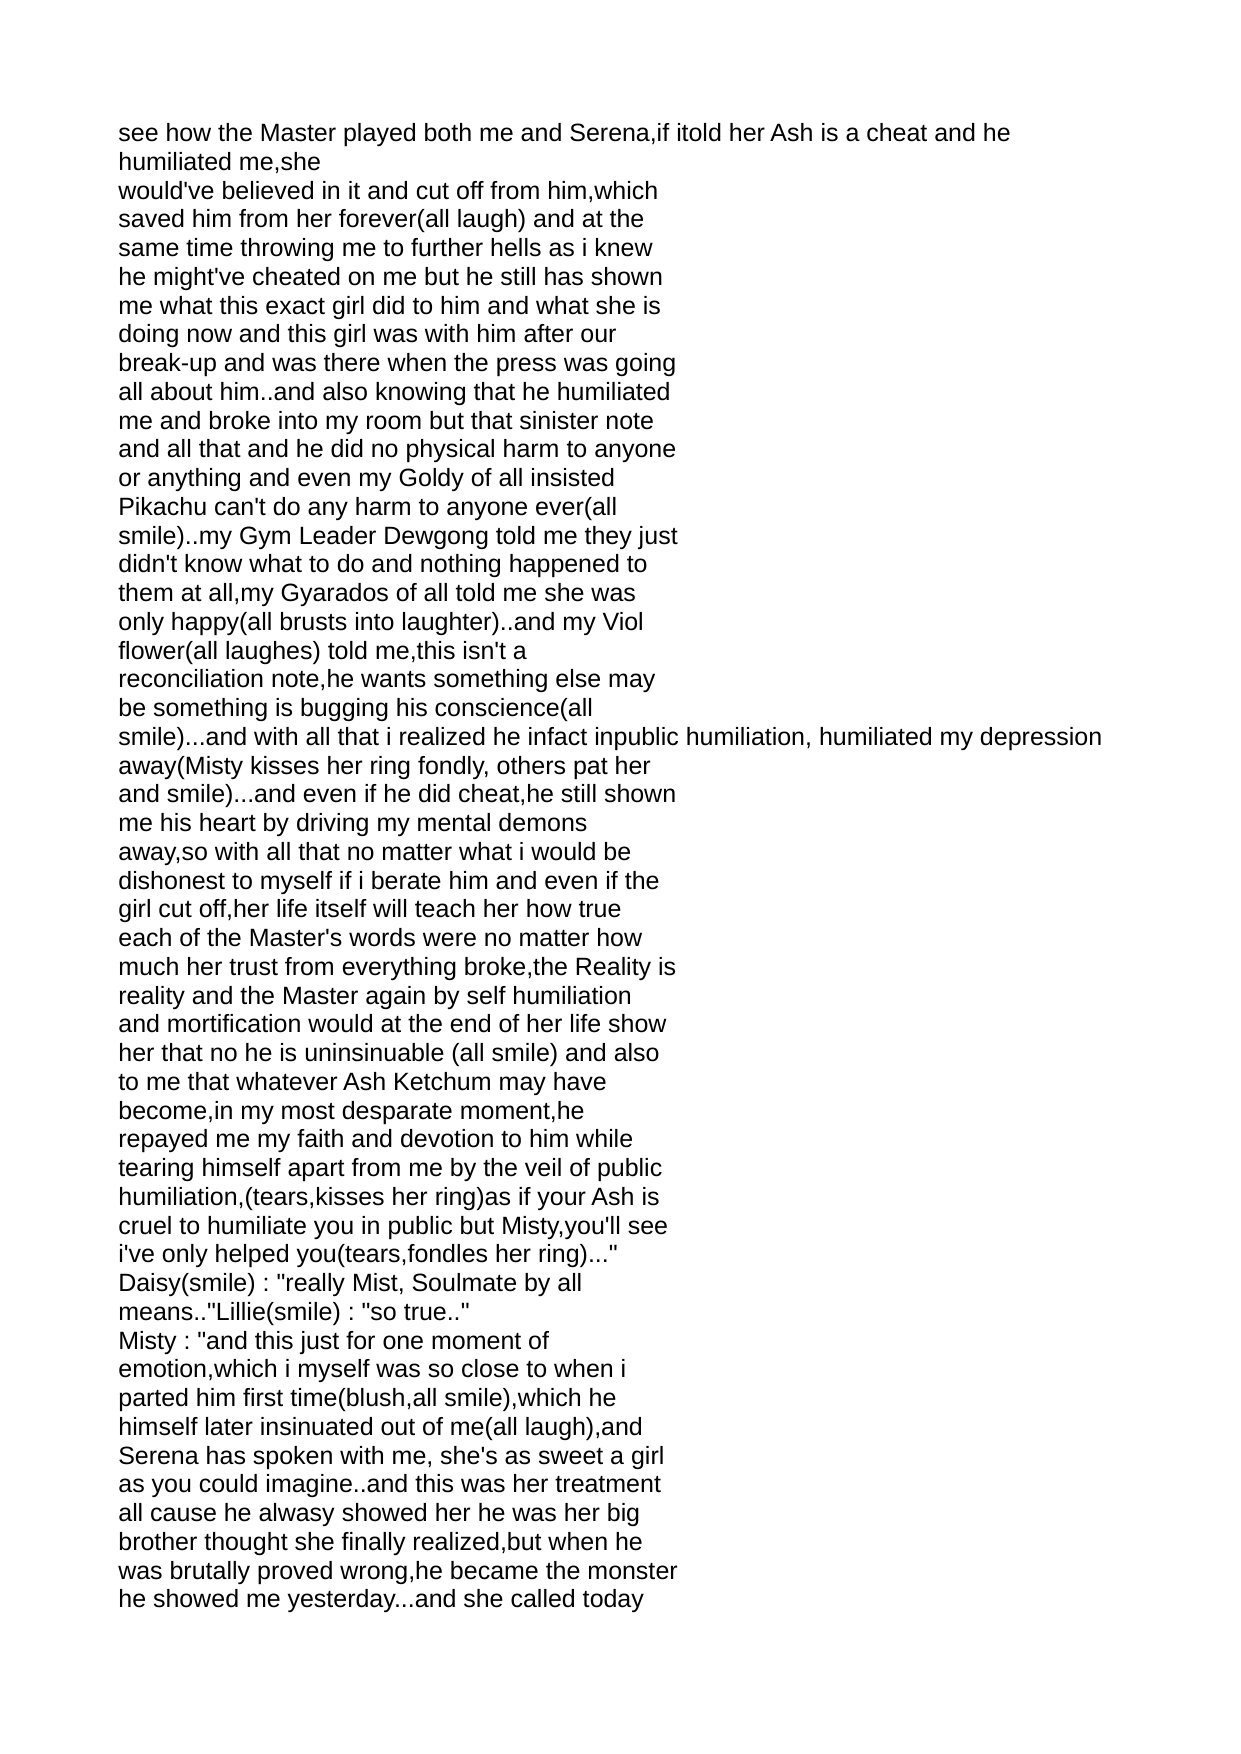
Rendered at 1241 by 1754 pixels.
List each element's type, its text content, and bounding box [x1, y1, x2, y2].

text be something is bugging his conscience(all [118, 693, 1122, 722]
text Misty : "and this just for one moment of [118, 1326, 1122, 1354]
text me what this exact girl did to him and what she is [118, 291, 1122, 319]
text dishonest to myself if i berate him and even if the [118, 866, 1122, 894]
text reality and the Master again by self humiliation [118, 981, 1122, 1009]
text doing now and this girl was with him after our [118, 319, 1122, 348]
text reconciliation note,he wants something else may [118, 664, 1122, 693]
text girl cut off,her life itself will teach her how true [118, 894, 1122, 923]
text i've only helped you(tears,fondles her ring)..." [118, 1239, 1122, 1268]
text all about him..and also knowing that he humiliated [118, 377, 1122, 406]
text saved him from her forever(all laugh) and at the [118, 204, 1122, 233]
text only happy(all brusts into laughter)..and my Viol [118, 607, 1122, 636]
text see how the Master played both me and Serena,if itold her Ash is a cheat and he humiliated me,she [118, 118, 1122, 176]
text emotion,which i myself was so close to when i [118, 1354, 1122, 1383]
text flower(all laughes) told me,this isn't a [118, 636, 1122, 664]
text smile)...and with all that i realized he infact inpublic humiliation, humiliated my depression [118, 722, 1122, 751]
text Serena has spoken with me, she's as sweet a girl [118, 1441, 1122, 1469]
text tearing himself apart from me by the veil of public [118, 1153, 1122, 1182]
text humiliation,(tears,kisses her ring)as if your Ash is [118, 1182, 1122, 1211]
text or anything and even my Goldy of all insisted [118, 463, 1122, 492]
text means.."Lillie(smile) : "so true.." [118, 1297, 1122, 1326]
text become,in my most desparate moment,he [118, 1096, 1122, 1124]
text he showed me yesterday...and she called today [118, 1584, 1122, 1613]
text them at all,my Gyarados of all told me she was [118, 578, 1122, 607]
text and smile)...and even if he did cheat,he still shown [118, 779, 1122, 808]
text same time throwing me to further hells as i knew [118, 233, 1122, 262]
text and mortification would at the end of her life show [118, 1009, 1122, 1038]
text himself later insinuated out of me(all laugh),and [118, 1412, 1122, 1441]
text would've believed in it and cut off from him,which [118, 176, 1122, 204]
text away,so with all that no matter what i would be [118, 837, 1122, 866]
text break-up and was there when the press was going [118, 348, 1122, 377]
text me and broke into my room but that sinister note [118, 406, 1122, 434]
text her that no he is uninsinuable (all smile) and also [118, 1038, 1122, 1067]
text repayed me my faith and devotion to him while [118, 1124, 1122, 1153]
text as you could imagine..and this was her treatment [118, 1469, 1122, 1498]
text and all that and he did no physical harm to anyone [118, 434, 1122, 463]
text parted him first time(blush,all smile),which he [118, 1383, 1122, 1412]
text brother thought she finally realized,but when he [118, 1527, 1122, 1556]
text Pikachu can't do any harm to anyone ever(all [118, 492, 1122, 521]
text all cause he alwasy showed her he was her big [118, 1498, 1122, 1527]
text each of the Master's words were no matter how [118, 923, 1122, 952]
text didn't know what to do and nothing happened to [118, 549, 1122, 578]
text cruel to humiliate you in public but Misty,you'll see [118, 1211, 1122, 1239]
text much her trust from everything broke,the Reality is [118, 952, 1122, 981]
text away(Misty kisses her ring fondly, others pat her [118, 751, 1122, 779]
text he might've cheated on me but he still has shown [118, 262, 1122, 291]
text Daisy(smile) : "really Mist, Soulmate by all [118, 1268, 1122, 1297]
text smile)..my Gym Leader Dewgong told me they just [118, 521, 1122, 549]
text was brutally proved wrong,he became the monster [118, 1556, 1122, 1584]
text me his heart by driving my mental demons [118, 808, 1122, 837]
text to me that whatever Ash Ketchum may have [118, 1067, 1122, 1096]
